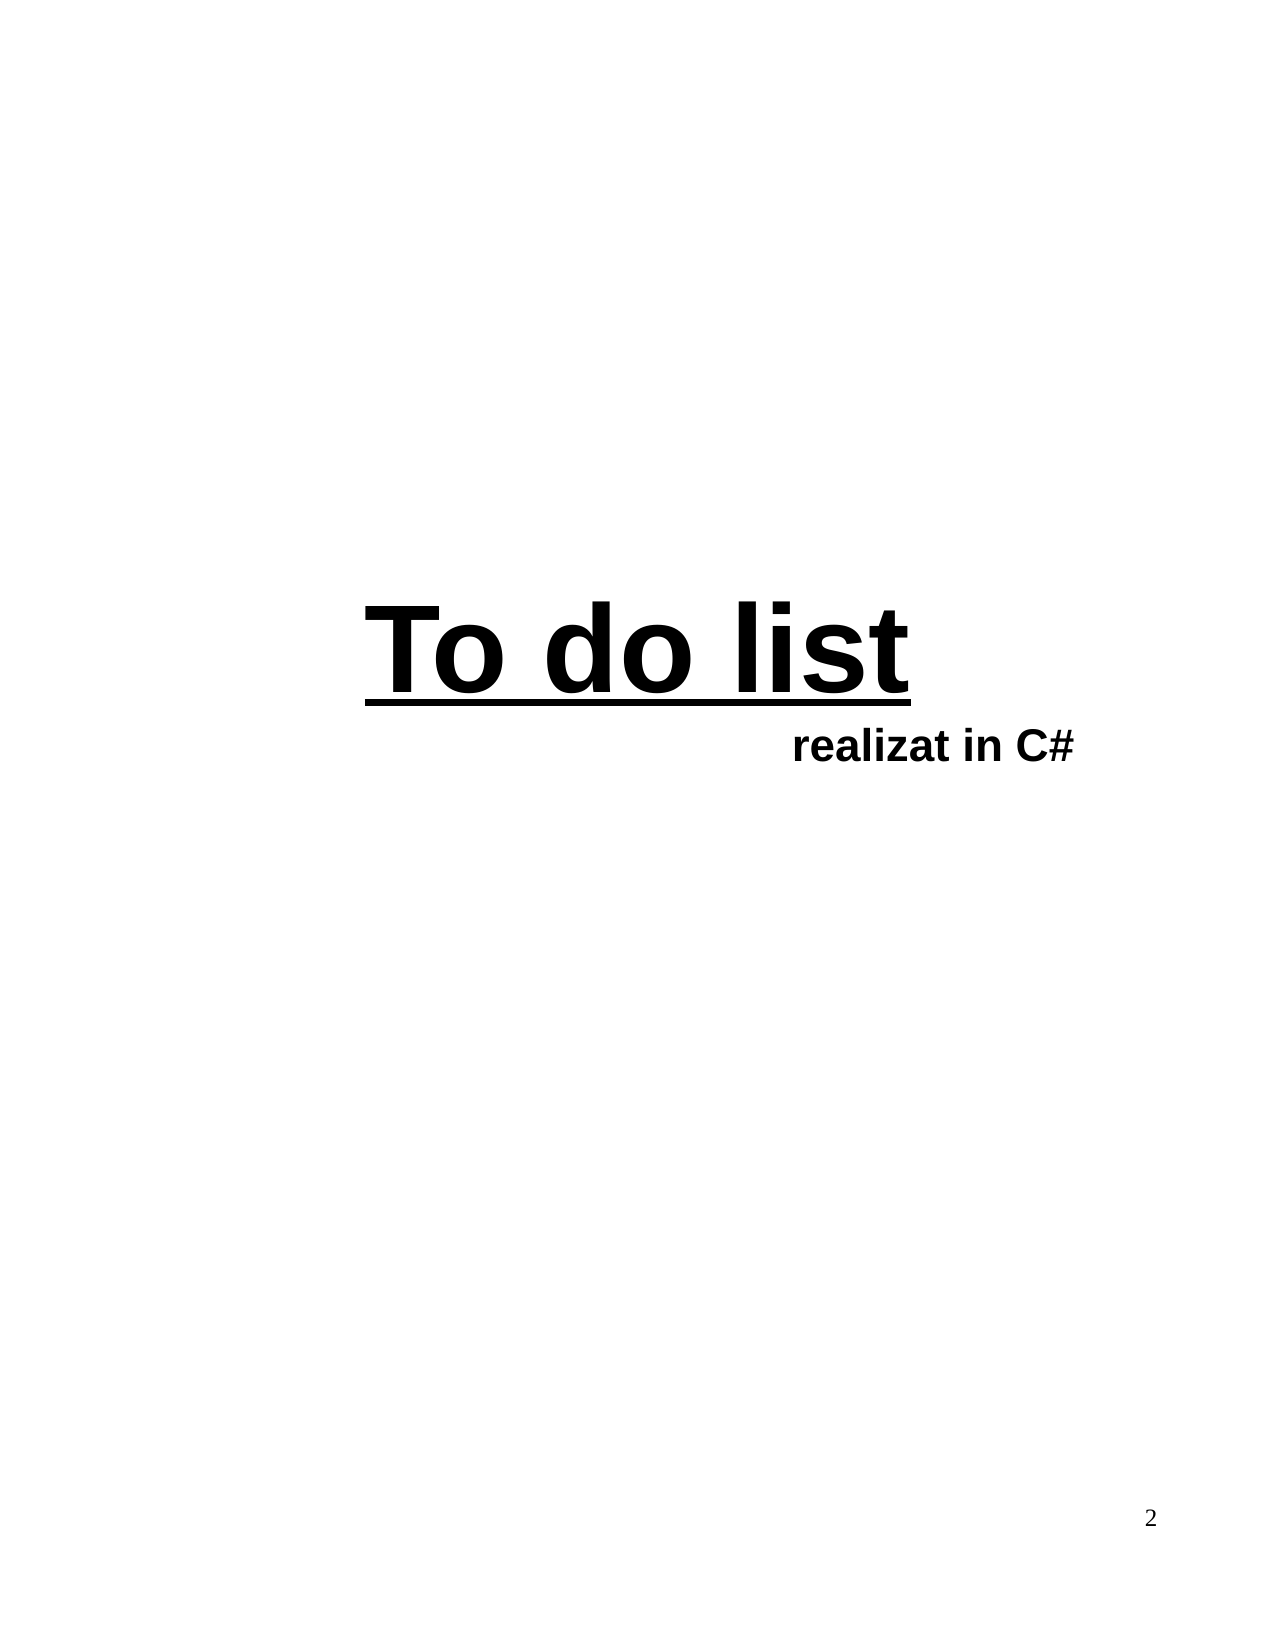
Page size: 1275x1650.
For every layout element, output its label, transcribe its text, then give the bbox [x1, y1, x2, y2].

text realizat in C# [118, 719, 1157, 771]
text To do list [118, 575, 1157, 719]
